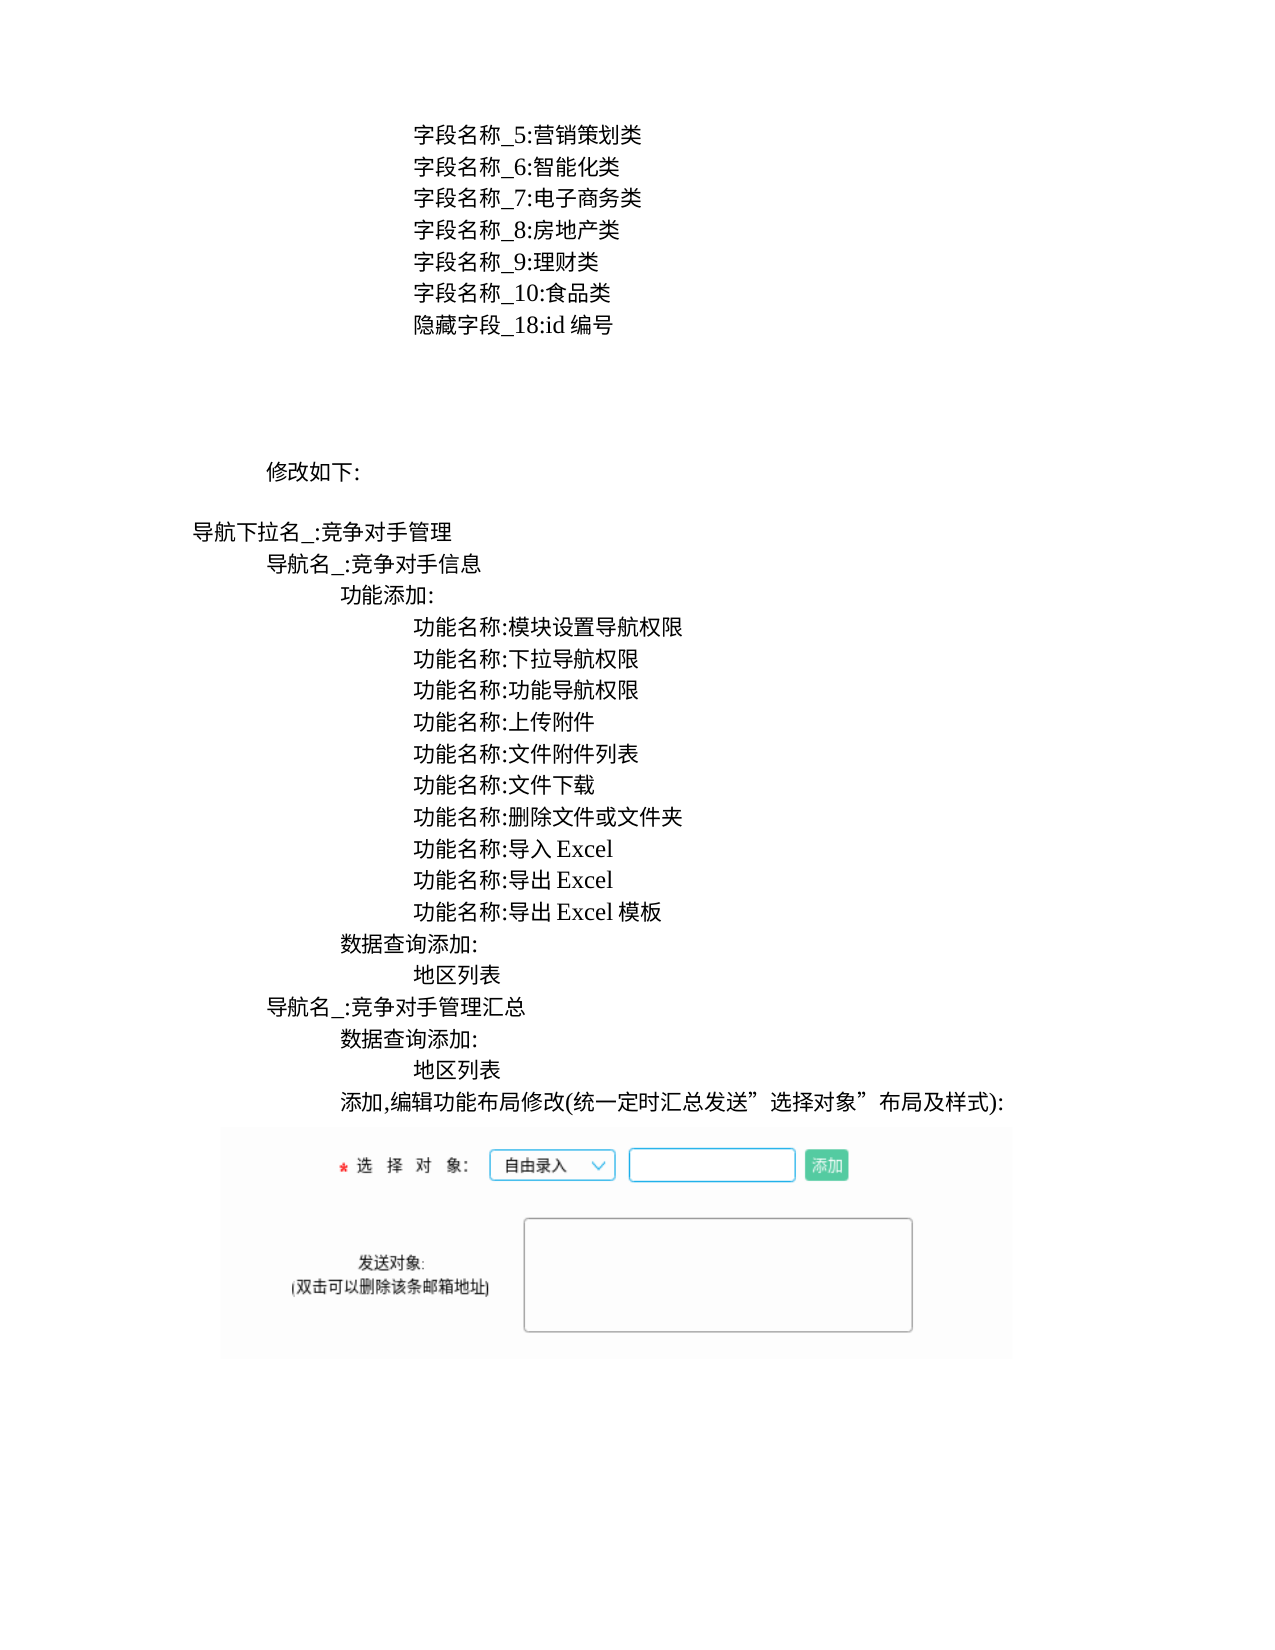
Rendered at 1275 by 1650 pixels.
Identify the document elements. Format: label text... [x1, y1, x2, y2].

text 导航名_:竞争对手信息 [118, 547, 1157, 578]
text 功能名称:导入Excel [118, 832, 1157, 863]
text 字段名称_6:智能化类 [118, 150, 1157, 181]
text 修改如下: [118, 455, 1157, 486]
text 功能名称:文件下载 [118, 768, 1157, 800]
text 功能名称:功能导航权限 [118, 673, 1157, 705]
text 功能名称:上传附件 [118, 705, 1157, 737]
text 功能添加: [118, 578, 1157, 610]
text 字段名称_8:房地产类 [118, 213, 1157, 245]
text 功能名称:下拉导航权限 [118, 642, 1157, 673]
text 导航名_:竞争对手管理汇总 [118, 990, 1157, 1022]
text 数据查询添加: [118, 1022, 1157, 1053]
text 字段名称_5:营销策划类 [118, 118, 1157, 150]
text 字段名称_10:食品类 [118, 276, 1157, 308]
text 功能名称:文件附件列表 [118, 737, 1157, 768]
text 功能名称:导出Excel模板 [118, 895, 1157, 927]
text 添加,编辑功能布局修改(统一定时汇总发送”选择对象”布局及样式): [118, 1085, 1157, 1117]
text 地区列表 [118, 1053, 1157, 1085]
text 功能名称:模块设置导航权限 [118, 610, 1157, 642]
picture [220, 1127, 1013, 1359]
text 导航下拉名_:竞争对手管理 [118, 515, 1157, 547]
text 字段名称_9:理财类 [118, 245, 1157, 276]
text 数据查询添加: [118, 927, 1157, 958]
text 字段名称_7:电子商务类 [118, 181, 1157, 213]
text 地区列表 [118, 958, 1157, 990]
text 功能名称:导出Excel [118, 863, 1157, 895]
text 隐藏字段_18:id编号 [118, 308, 1157, 340]
text 功能名称:删除文件或文件夹 [118, 800, 1157, 832]
